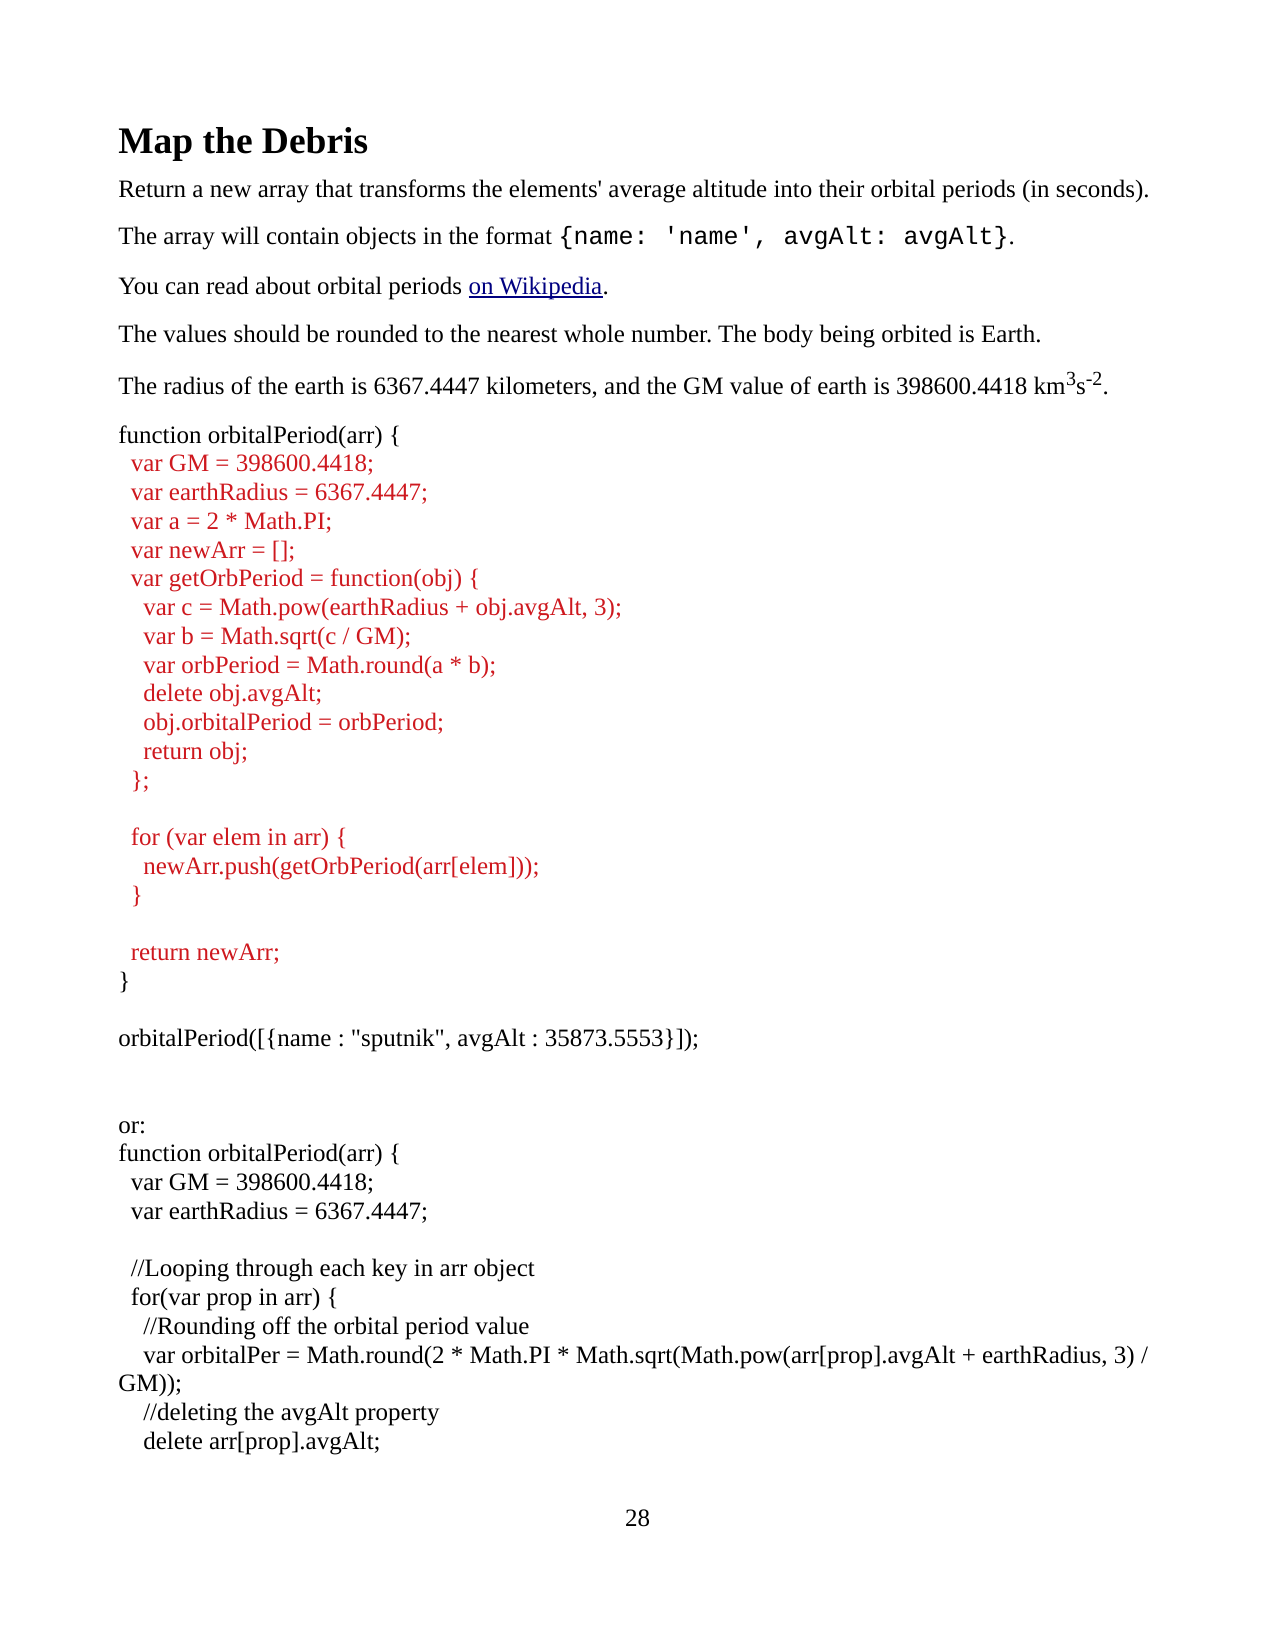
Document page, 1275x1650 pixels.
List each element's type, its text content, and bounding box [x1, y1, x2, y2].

text var getOrbPeriod = function(obj) { [118, 563, 1157, 592]
text function orbitalPeriod(arr) { [118, 420, 1157, 448]
text The array will contain objects in the format {name: 'name', avgAlt: avgAlt}. [118, 221, 1157, 252]
text //Rounding off the orbital period value [118, 1311, 1157, 1340]
text var b = Math.sqrt(c / GM); [118, 621, 1157, 650]
text }; [118, 765, 1157, 793]
text var c = Math.pow(earthRadius + obj.avgAlt, 3); [118, 592, 1157, 621]
text var GM = 398600.4418; [118, 1167, 1157, 1196]
text for (var elem in arr) { [118, 822, 1157, 851]
text //Looping through each key in arr object [118, 1253, 1157, 1282]
text var a = 2 * Math.PI; [118, 506, 1157, 535]
text The radius of the earth is 6367.4447 kilometers, and the GM value of earth is 398600.4418 km3s-2. [118, 367, 1157, 400]
text You can read about orbital periods on Wikipedia. [118, 271, 1157, 300]
text return obj; [118, 736, 1157, 765]
text newArr.push(getOrbPeriod(arr[elem])); [118, 851, 1157, 880]
text var orbPeriod = Math.round(a * b); [118, 650, 1157, 678]
text orbitalPeriod([{name : "sputnik", avgAlt : 35873.5553}]); [118, 1023, 1157, 1052]
text var newArr = []; [118, 535, 1157, 563]
text delete obj.avgAlt; [118, 678, 1157, 707]
text delete arr[prop].avgAlt; [118, 1426, 1157, 1455]
text The values should be rounded to the nearest whole number. The body being orbited is Earth. [118, 319, 1157, 348]
subtitle Map the Debris [118, 118, 1157, 161]
text Return a new array that transforms the elements' average altitude into their orbital periods (in seconds). [118, 174, 1157, 202]
text return newArr; [118, 937, 1157, 966]
text } [118, 880, 1157, 908]
text var GM = 398600.4418; [118, 448, 1157, 477]
text var earthRadius = 6367.4447; [118, 1196, 1157, 1225]
text obj.orbitalPeriod = orbPeriod; [118, 707, 1157, 736]
text //deleting the avgAlt property [118, 1397, 1157, 1426]
text function orbitalPeriod(arr) { [118, 1138, 1157, 1167]
text var earthRadius = 6367.4447; [118, 477, 1157, 506]
text or: [118, 1110, 1157, 1138]
text var orbitalPer = Math.round(2 * Math.PI * Math.sqrt(Math.pow(arr[prop].avgAlt + earthRadius, 3) / GM)); [118, 1340, 1157, 1397]
text } [118, 966, 1157, 995]
text for(var prop in arr) { [118, 1282, 1157, 1311]
